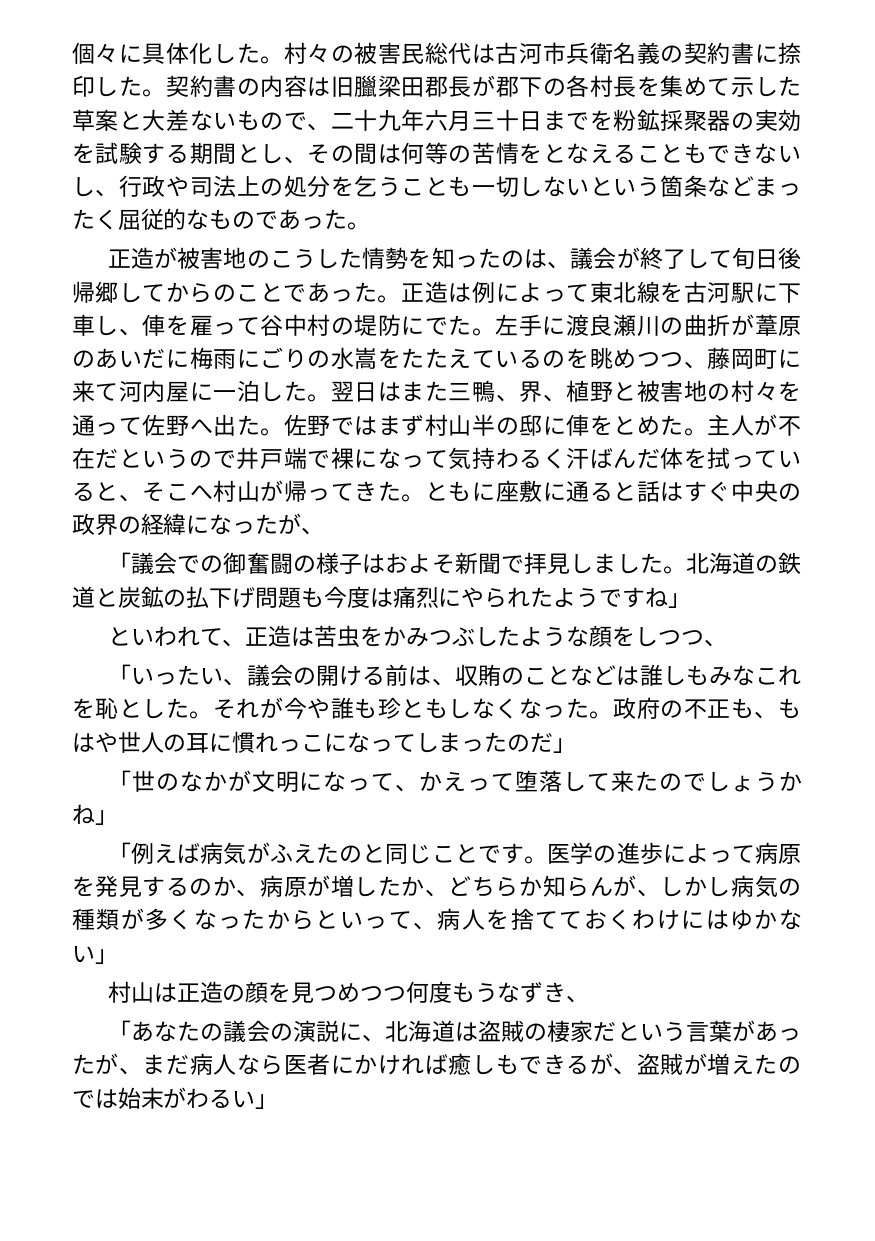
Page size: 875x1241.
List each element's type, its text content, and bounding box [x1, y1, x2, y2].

text 個々に具体化した。村々の被害民総代は古河市兵衛名義の契約書に捺印した。契約書の内容は旧臘梁田郡長が郡下の各村長を集めて示した草案と大差ないもので、二十九年六月三十日までを粉鉱採聚器の実効を試験する期間とし、その間は何等の苦情をとなえることもできないし、行政や司法上の処分を乞うことも一切しないという箇条などまったく屈従的なものであった。 [72, 36, 802, 235]
text 正造が被害地のこうした情勢を知ったのは、議会が終了して旬日後帰郷してからのことであった。正造は例によって東北線を古河駅に下車し、俥を雇って谷中村の堤防にでた。左手に渡良瀬川の曲折が葦原のあいだに梅雨にごりの水嵩をたたえているのを眺めつつ、藤岡町に来て河内屋に一泊した。翌日はまた三鴨、界、植野と被害地の村々を通って佐野へ出た。佐野ではまず村山半の邸に俥をとめた。主人が不在だというので井戸端で裸になって気持わるく汗ばんだ体を拭っていると、そこへ村山が帰ってきた。ともに座敷に通ると話はすぐ中央の政界の経緯になったが、 [72, 241, 802, 540]
text 村山は正造の顔を見つめつつ何度もうなずき、 [72, 975, 802, 1008]
text といわれて、正造は苦虫をかみつぶしたような顔をしつつ、 [72, 619, 802, 652]
text 「あなたの議会の演説に、北海道は盗賊の棲家だという言葉があったが、まだ病人なら医者にかければ癒しもできるが、盗賊が増えたのでは始末がわるい」 [72, 1014, 802, 1114]
text 「いったい、議会の開ける前は、収賄のことなどは誰しもみなこれを恥とした。それが今や誰も珍ともしなくなった。政府の不正も、もはや世人の耳に慣れっこになってしまったのだ」 [72, 658, 802, 758]
text 「議会での御奮闘の様子はおよそ新聞で拝見しました。北海道の鉄道と炭鉱の払下げ問題も今度は痛烈にやられたようですね」 [72, 546, 802, 613]
text 「例えば病気がふえたのと同じことです。医学の進歩によって病原を発見するのか、病原が増したか、どちらか知らんが、しかし病気の種類が多くなったからといって、病人を捨てておくわけにはゆかない」 [72, 836, 802, 969]
text 「世のなかが文明になって、かえって堕落して来たのでしょうかね」 [72, 763, 802, 830]
